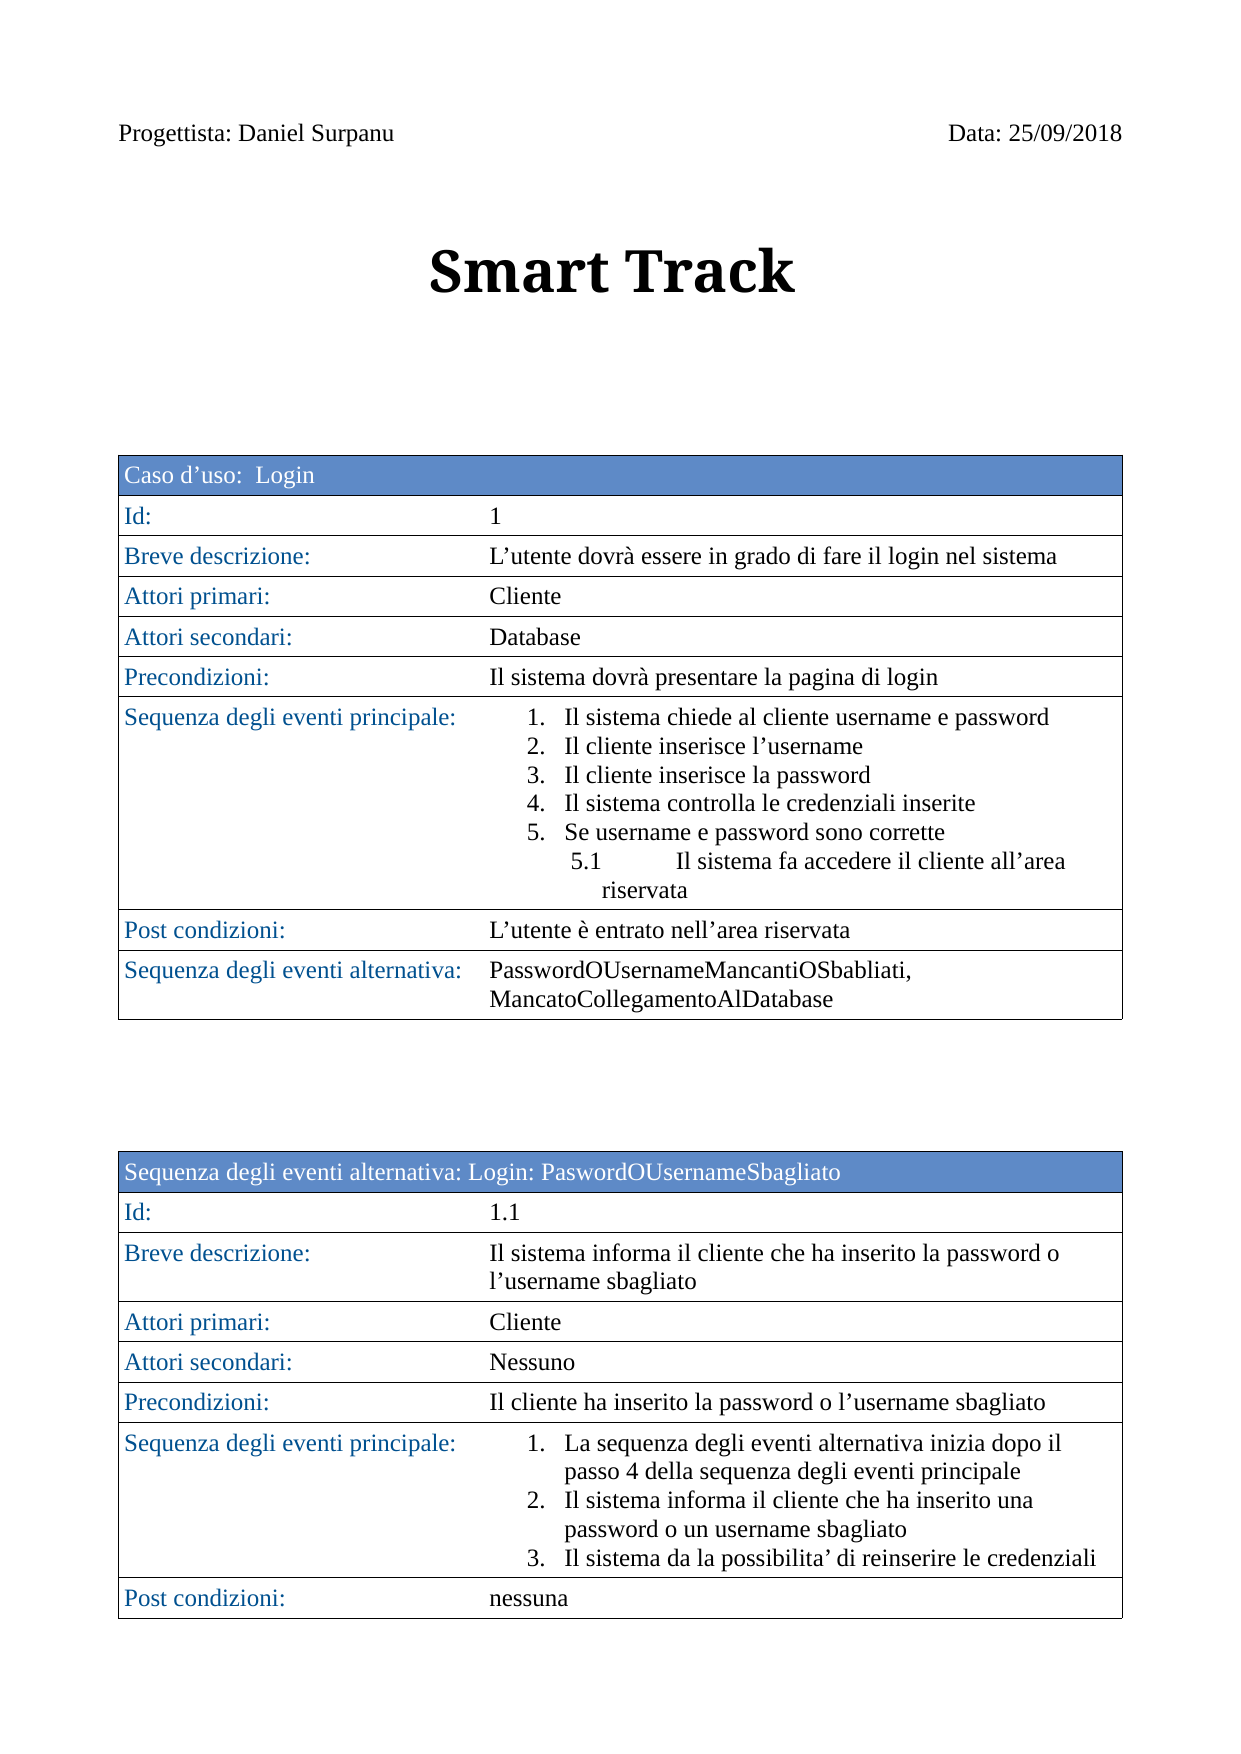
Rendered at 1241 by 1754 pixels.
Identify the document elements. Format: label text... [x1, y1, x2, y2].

table_cell Attori primari: [119, 1302, 483, 1341]
table_header Caso d’uso: Login [119, 456, 1122, 495]
table_cell nessuna [484, 1578, 1122, 1617]
table_cell Breve descrizione: [119, 536, 483, 576]
table_cell Il sistema informa il cliente che ha inserito la password o l’username sbagliato [484, 1233, 1122, 1301]
table_cell Il sistema dovrà presentare la pagina di login [484, 657, 1122, 696]
table_cell Post condizioni: [119, 1578, 483, 1617]
table_cell 1 [484, 496, 1122, 535]
table_cell L’utente dovrà essere in grado di fare il login nel sistema [484, 536, 1122, 576]
title Smart Track [118, 230, 1122, 309]
table_header Sequenza degli eventi alternativa: Login: PaswordOUsernameSbagliato [119, 1152, 1122, 1192]
table_cell PasswordOUsernameMancantiOSbabliati, MancatoCollegamentoAlDatabase [484, 951, 1122, 1019]
table_cell Post condizioni: [119, 910, 483, 949]
table_cell Attori primari: [119, 577, 483, 616]
table_cell Attori secondari: [119, 1342, 483, 1382]
table_cell Id: [119, 1193, 483, 1232]
table_cell Attori secondari: [119, 617, 483, 656]
table_cell Id: [119, 496, 483, 535]
table_cell Sequenza degli eventi principale: [119, 1423, 483, 1577]
table_cell Nessuno [484, 1342, 1122, 1382]
table_cell Precondizioni: [119, 1383, 483, 1422]
table_cell Precondizioni: [119, 657, 483, 696]
table_cell Il cliente ha inserito la password o l’username sbagliato [484, 1383, 1122, 1422]
table_cell Sequenza degli eventi principale: [119, 697, 483, 909]
table_cell Breve descrizione: [119, 1233, 483, 1301]
table_cell Database [484, 617, 1122, 656]
table_cell 1.1 [484, 1193, 1122, 1232]
table_cell Sequenza degli eventi alternativa: [119, 951, 483, 1019]
table_cell Cliente [484, 577, 1122, 616]
table_cell Cliente [484, 1302, 1122, 1341]
table_cell La sequenza degli eventi alternativa inizia dopo il passo 4 della sequenza degli eventi principale Il sistema informa il cliente che ha inserito una password o un username sbagliato Il sistema da la possibilita’ di reinserire le credenziali [484, 1423, 1122, 1577]
table_cell L’utente è entrato nell’area riservata [484, 910, 1122, 949]
table_cell Il sistema chiede al cliente username e password Il cliente inserisce l’username Il cliente inserisce la password Il sistema controlla le credenziali inserite Se username e password sono corrette Il sistema fa accedere il cliente all’area riservata [484, 697, 1122, 909]
